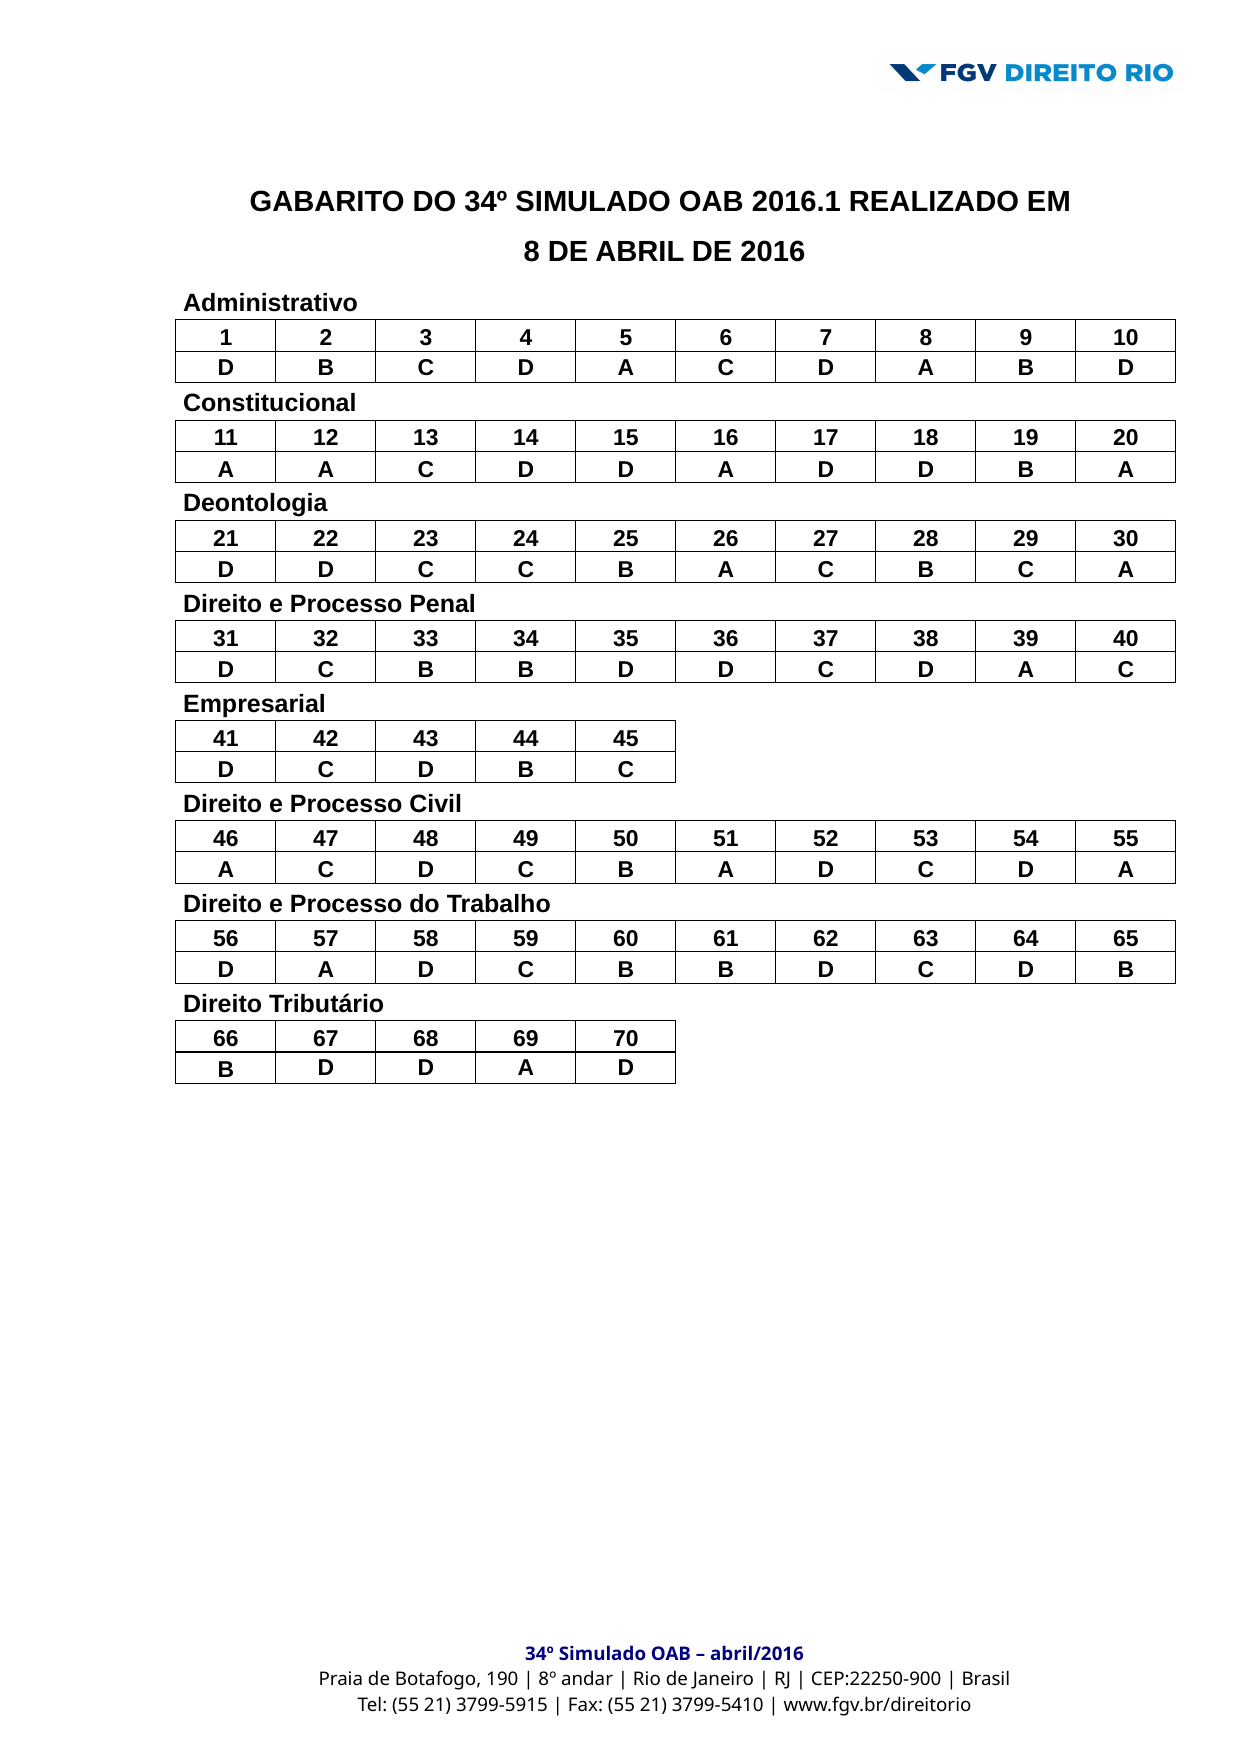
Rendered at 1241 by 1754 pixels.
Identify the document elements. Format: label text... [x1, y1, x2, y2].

table_cell [676, 785, 776, 817]
table_cell B [976, 452, 1075, 482]
table_cell 50 [576, 821, 675, 851]
table_cell 45 [576, 721, 675, 751]
table_cell D [876, 452, 975, 482]
table_cell [976, 720, 1076, 751]
table_cell [876, 751, 976, 782]
table_cell A [676, 852, 775, 882]
table_cell B [976, 352, 1075, 382]
table_cell [576, 384, 676, 417]
table_cell A [176, 852, 275, 882]
table_cell D [476, 352, 575, 382]
table_cell [976, 1051, 1076, 1083]
table_cell Direito Tributário [176, 985, 476, 1018]
table_cell [776, 685, 876, 717]
table_cell 60 [576, 921, 675, 951]
table_cell [976, 384, 1076, 417]
table_cell Direito e Processo Penal [176, 585, 576, 617]
table_cell 43 [376, 721, 475, 751]
table_cell 31 [176, 621, 275, 651]
table_header [1076, 284, 1176, 317]
table_cell D [276, 552, 375, 582]
table_cell D [376, 852, 475, 882]
table_cell 46 [176, 821, 275, 851]
table_cell [776, 885, 876, 918]
table_cell D [176, 952, 275, 982]
table_cell 49 [476, 821, 575, 851]
table_cell [1076, 720, 1176, 751]
table_cell [476, 985, 576, 1018]
table_cell [576, 785, 676, 817]
table_cell D [376, 952, 475, 982]
table_header [476, 284, 576, 317]
table_cell D [576, 652, 675, 682]
table_cell [876, 885, 976, 918]
table_cell C [976, 552, 1075, 582]
table_cell D [576, 452, 675, 482]
table_cell [376, 484, 476, 517]
table_cell [376, 685, 476, 717]
table_cell 9 [976, 320, 1075, 351]
table_cell 57 [276, 921, 375, 951]
table_cell [676, 720, 776, 751]
table_cell 52 [776, 821, 875, 851]
table_cell Direito e Processo Civil [176, 785, 476, 817]
table_cell 48 [376, 821, 475, 851]
table_cell Empresarial [176, 685, 376, 717]
table_cell C [276, 752, 375, 782]
table_cell 2 [276, 320, 375, 351]
table_cell 18 [876, 421, 975, 451]
table_cell [1076, 785, 1176, 817]
table_cell B [476, 752, 575, 782]
table_cell 32 [276, 621, 375, 651]
table_cell D [176, 752, 275, 782]
table_header [776, 284, 876, 317]
table_cell C [776, 652, 875, 682]
table_cell [676, 685, 776, 717]
table_cell [676, 885, 776, 918]
table_cell [776, 720, 876, 751]
table_cell [876, 785, 976, 817]
table_cell 8 [876, 320, 975, 351]
table_cell D [1076, 352, 1175, 382]
table_cell [976, 985, 1076, 1018]
table_cell 22 [276, 521, 375, 551]
table_cell D [676, 652, 775, 682]
table_cell [976, 484, 1076, 517]
table_cell C [876, 852, 975, 882]
table_header [576, 284, 676, 317]
table_cell [876, 384, 976, 417]
table_cell [1076, 885, 1176, 918]
table_cell Constitucional [176, 384, 376, 417]
table_cell [1076, 985, 1176, 1018]
table_cell D [776, 352, 875, 382]
table_cell A [176, 452, 275, 482]
table_cell A [676, 452, 775, 482]
table_cell [876, 985, 976, 1018]
table_cell 35 [576, 621, 675, 651]
table_cell [876, 720, 976, 751]
text GABARITO DO 34º SIMULADO OAB 2016.1 REALIZADO EM [177, 183, 1152, 217]
table_cell 19 [976, 421, 1075, 451]
table_cell 1 [176, 320, 275, 351]
table_cell [576, 484, 676, 517]
table_header [976, 284, 1076, 317]
table_cell B [476, 652, 575, 682]
table_cell A [876, 352, 975, 382]
table_cell [776, 484, 876, 517]
table_cell [776, 384, 876, 417]
table_cell [876, 1020, 976, 1051]
table_cell [1076, 1020, 1176, 1051]
table_cell [576, 685, 676, 717]
table_cell 51 [676, 821, 775, 851]
table_cell 38 [876, 621, 975, 651]
table_cell Deontologia [176, 484, 376, 517]
table_cell 65 [1076, 921, 1175, 951]
table_cell 30 [1076, 521, 1175, 551]
table_cell [776, 1051, 876, 1083]
table_cell B [1076, 952, 1175, 982]
table_header [376, 284, 476, 317]
table_cell [976, 751, 1076, 782]
table_cell [376, 384, 476, 417]
table_cell C [776, 552, 875, 582]
table_cell C [376, 452, 475, 482]
table_cell [676, 1020, 776, 1051]
table_cell B [376, 652, 475, 682]
table_cell [1076, 484, 1176, 517]
table_cell 63 [876, 921, 975, 951]
table_cell C [276, 852, 375, 882]
table_cell [776, 985, 876, 1018]
table_cell 67 [276, 1021, 375, 1051]
table_cell B [576, 552, 675, 582]
table_cell [876, 585, 976, 617]
table_cell 40 [1076, 621, 1175, 651]
table_cell 6 [676, 320, 775, 351]
table_cell 64 [976, 921, 1075, 951]
table_cell [476, 484, 576, 517]
table_cell 21 [176, 521, 275, 551]
table_cell [676, 484, 776, 517]
table_cell A [1076, 552, 1175, 582]
table_cell [776, 585, 876, 617]
table_cell [876, 484, 976, 517]
table_cell 10 [1076, 320, 1175, 351]
table_cell 27 [776, 521, 875, 551]
table_cell D [176, 552, 275, 582]
table_cell D [976, 952, 1075, 982]
table_cell 55 [1076, 821, 1175, 851]
table_cell D [276, 1053, 375, 1083]
table_cell [676, 985, 776, 1018]
table_cell 20 [1076, 421, 1175, 451]
table_cell [676, 384, 776, 417]
table_cell [876, 1051, 976, 1083]
table_cell 14 [476, 421, 575, 451]
table_cell A [676, 552, 775, 582]
table_cell A [1076, 452, 1175, 482]
table_cell D [176, 352, 275, 382]
table_cell 13 [376, 421, 475, 451]
table_cell 66 [176, 1021, 275, 1051]
table_cell [576, 985, 676, 1018]
table_header Administrativo [176, 284, 376, 317]
table_cell C [576, 752, 675, 782]
table_cell A [576, 352, 675, 382]
table_cell B [276, 352, 375, 382]
table_cell C [276, 652, 375, 682]
table_cell 12 [276, 421, 375, 451]
table_cell [976, 785, 1076, 817]
table_cell D [476, 452, 575, 482]
table_cell D [876, 652, 975, 682]
table_cell A [276, 952, 375, 982]
table_cell 59 [476, 921, 575, 951]
table_cell D [776, 852, 875, 882]
table_cell [976, 885, 1076, 918]
table_cell D [376, 752, 475, 782]
table_cell 42 [276, 721, 375, 751]
table_cell A [276, 452, 375, 482]
table_cell 69 [476, 1021, 575, 1051]
table_cell C [376, 352, 475, 382]
table_cell 37 [776, 621, 875, 651]
table_cell [476, 785, 576, 817]
table_cell 15 [576, 421, 675, 451]
table_cell 56 [176, 921, 275, 951]
table_cell 17 [776, 421, 875, 451]
table_cell 4 [476, 320, 575, 351]
text 8 DE ABRIL DE 2016 [177, 234, 1152, 267]
table_cell C [476, 852, 575, 882]
table_cell [776, 1020, 876, 1051]
table_cell 11 [176, 421, 275, 451]
table_cell D [576, 1053, 675, 1083]
table_cell 28 [876, 521, 975, 551]
table_cell C [876, 952, 975, 982]
table_cell [476, 685, 576, 717]
table_cell [976, 585, 1076, 617]
table_cell [1076, 685, 1176, 717]
table_cell [876, 685, 976, 717]
table_cell C [1076, 652, 1175, 682]
table_cell C [476, 952, 575, 982]
table_cell 33 [376, 621, 475, 651]
table_cell D [776, 952, 875, 982]
table_cell [776, 751, 876, 782]
table_cell [676, 585, 776, 617]
table_cell 5 [576, 320, 675, 351]
table_cell B [676, 952, 775, 982]
table_cell 23 [376, 521, 475, 551]
table_cell A [976, 652, 1075, 682]
table_cell 25 [576, 521, 675, 551]
table_cell 7 [776, 320, 875, 351]
table_cell A [1076, 852, 1175, 882]
table_cell 53 [876, 821, 975, 851]
picture [877, 52, 1185, 93]
table_cell B [876, 552, 975, 582]
table_header [676, 284, 776, 317]
table_cell [576, 585, 676, 617]
table_cell [476, 384, 576, 417]
table_cell [576, 885, 676, 918]
table_cell C [676, 352, 775, 382]
table_cell 61 [676, 921, 775, 951]
table_cell 41 [176, 721, 275, 751]
table_cell B [576, 952, 675, 982]
table_cell 58 [376, 921, 475, 951]
table_cell D [176, 652, 275, 682]
table_cell B [576, 852, 675, 882]
table_cell C [376, 552, 475, 582]
table_cell [776, 785, 876, 817]
table_cell 39 [976, 621, 1075, 651]
table_cell 29 [976, 521, 1075, 551]
table_cell 3 [376, 320, 475, 351]
table_cell 16 [676, 421, 775, 451]
table_cell [676, 751, 776, 782]
table_cell C [476, 552, 575, 582]
table_cell [676, 1051, 776, 1083]
table_header [876, 284, 976, 317]
table_cell Direito e Processo do Trabalho [176, 885, 576, 918]
table_cell A [476, 1053, 575, 1083]
table_cell B [176, 1053, 275, 1083]
table_cell [976, 685, 1076, 717]
table_cell 24 [476, 521, 575, 551]
table_cell 47 [276, 821, 375, 851]
table_cell 70 [576, 1021, 675, 1051]
table_cell [1076, 384, 1176, 417]
table_cell [1076, 751, 1176, 782]
table_cell 44 [476, 721, 575, 751]
table_cell 54 [976, 821, 1075, 851]
table_cell [1076, 585, 1176, 617]
table_cell D [976, 852, 1075, 882]
table_cell [1076, 1051, 1176, 1083]
table_cell 36 [676, 621, 775, 651]
table_cell 34 [476, 621, 575, 651]
table_cell [976, 1020, 1076, 1051]
table_cell 26 [676, 521, 775, 551]
table_cell D [376, 1053, 475, 1083]
table_cell 68 [376, 1021, 475, 1051]
table_cell D [776, 452, 875, 482]
table_cell 62 [776, 921, 875, 951]
